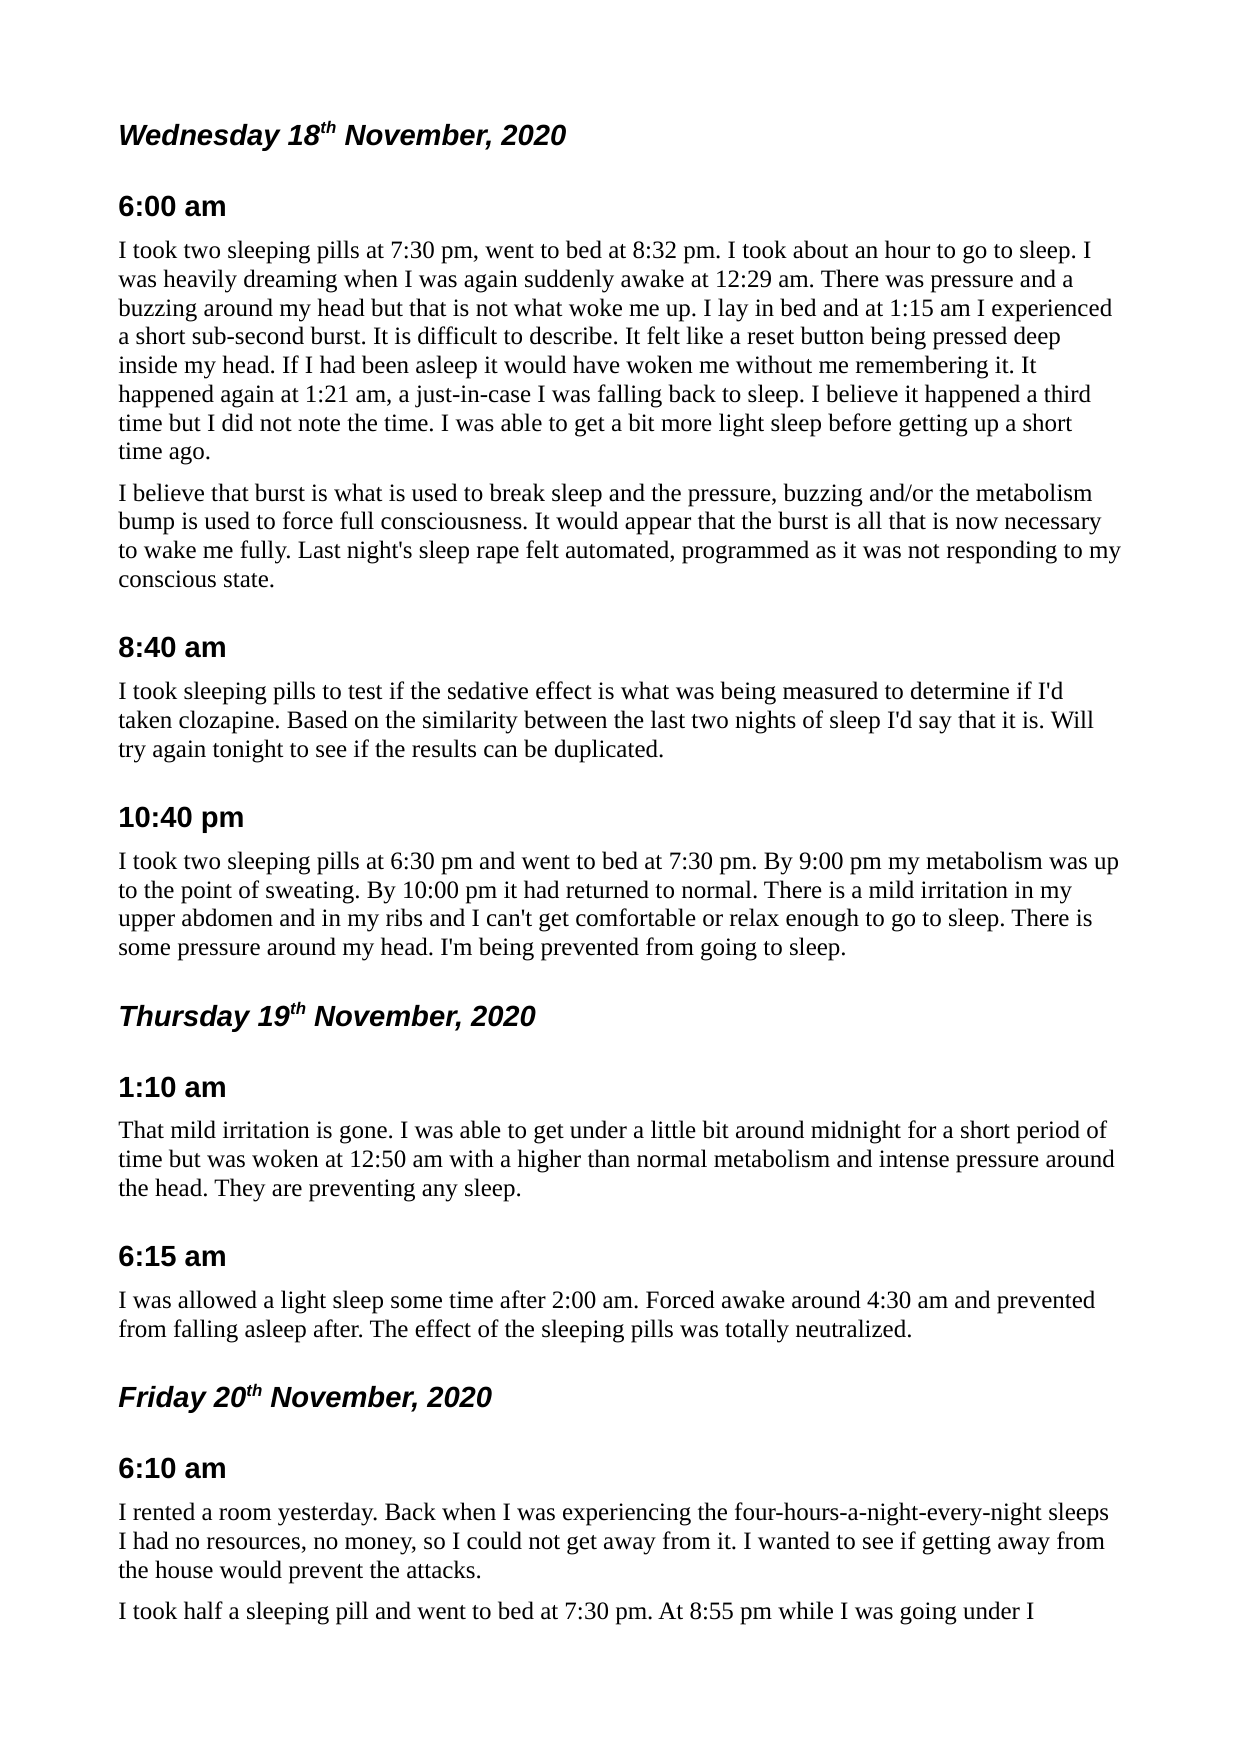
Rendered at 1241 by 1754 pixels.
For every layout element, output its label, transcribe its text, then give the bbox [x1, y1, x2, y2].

text I took two sleeping pills at 7:30 pm, went to bed at 8:32 pm. I took about an hour to go to sleep. I was heavily dreaming when I was again suddenly awake at 12:29 am. There was pressure and a buzzing around my head but that is not what woke me up. I lay in bed and at 1:15 am I experienced a short sub-second burst. It is difficult to describe. It felt like a reset button being pressed deep inside my head. If I had been asleep it would have woken me without me remembering it. It happened again at 1:21 am, a just-in-case I was falling back to sleep. I believe it happened a third time but I did not note the time. I was able to get a bit more light sleep before getting up a short time ago. [118, 235, 1122, 465]
subtitle Friday 20th November, 2020 [118, 1380, 1122, 1414]
text I rented a room yesterday. Back when I was experiencing the four-hours-a-night-every-night sleeps I had no resources, no money, so I could not get away from it. I wanted to see if getting away from the house would prevent the attacks. [118, 1497, 1122, 1584]
text That mild irritation is gone. I was able to get under a little bit around midnight for a short period of time but was woken at 12:50 am with a higher than normal metabolism and intense pressure around the head. They are preventing any sleep. [118, 1116, 1122, 1202]
subtitle 10:40 pm [118, 800, 1122, 833]
text I took sleeping pills to test if the sedative effect is what was being measured to determine if I'd taken clozapine. Based on the similarity between the last two nights of sleep I'd say that it is. Will try again tonight to see if the results can be duplicated. [118, 676, 1122, 762]
text I took two sleeping pills at 6:30 pm and went to bed at 7:30 pm. By 9:00 pm my metabolism was up to the point of sweating. By 10:00 pm it had returned to normal. There is a mild irritation in my upper abdomen and in my ribs and I can't get comfortable or relax enough to go to sleep. There is some pressure around my head. I'm being prevented from going to sleep. [118, 846, 1122, 961]
subtitle 1:10 am [118, 1069, 1122, 1103]
subtitle 8:40 am [118, 630, 1122, 664]
text I took half a sleeping pill and went to bed at 7:30 pm. At 8:55 pm while I was going under I [118, 1596, 1122, 1625]
subtitle 6:10 am [118, 1451, 1122, 1485]
subtitle Thursday 19th November, 2020 [118, 998, 1122, 1032]
subtitle 6:00 am [118, 189, 1122, 223]
text I believe that burst is what is used to break sleep and the pressure, buzzing and/or the metabolism bump is used to force full consciousness. It would appear that the burst is all that is now necessary to wake me fully. Last night's sleep rape felt automated, programmed as it was not responding to my conscious state. [118, 478, 1122, 593]
subtitle 6:15 am [118, 1239, 1122, 1273]
subtitle Wednesday 18th November, 2020 [118, 118, 1122, 152]
text I was allowed a light sleep some time after 2:00 am. Forced awake around 4:30 am and prevented from falling asleep after. The effect of the sleeping pills was totally neutralized. [118, 1285, 1122, 1343]
